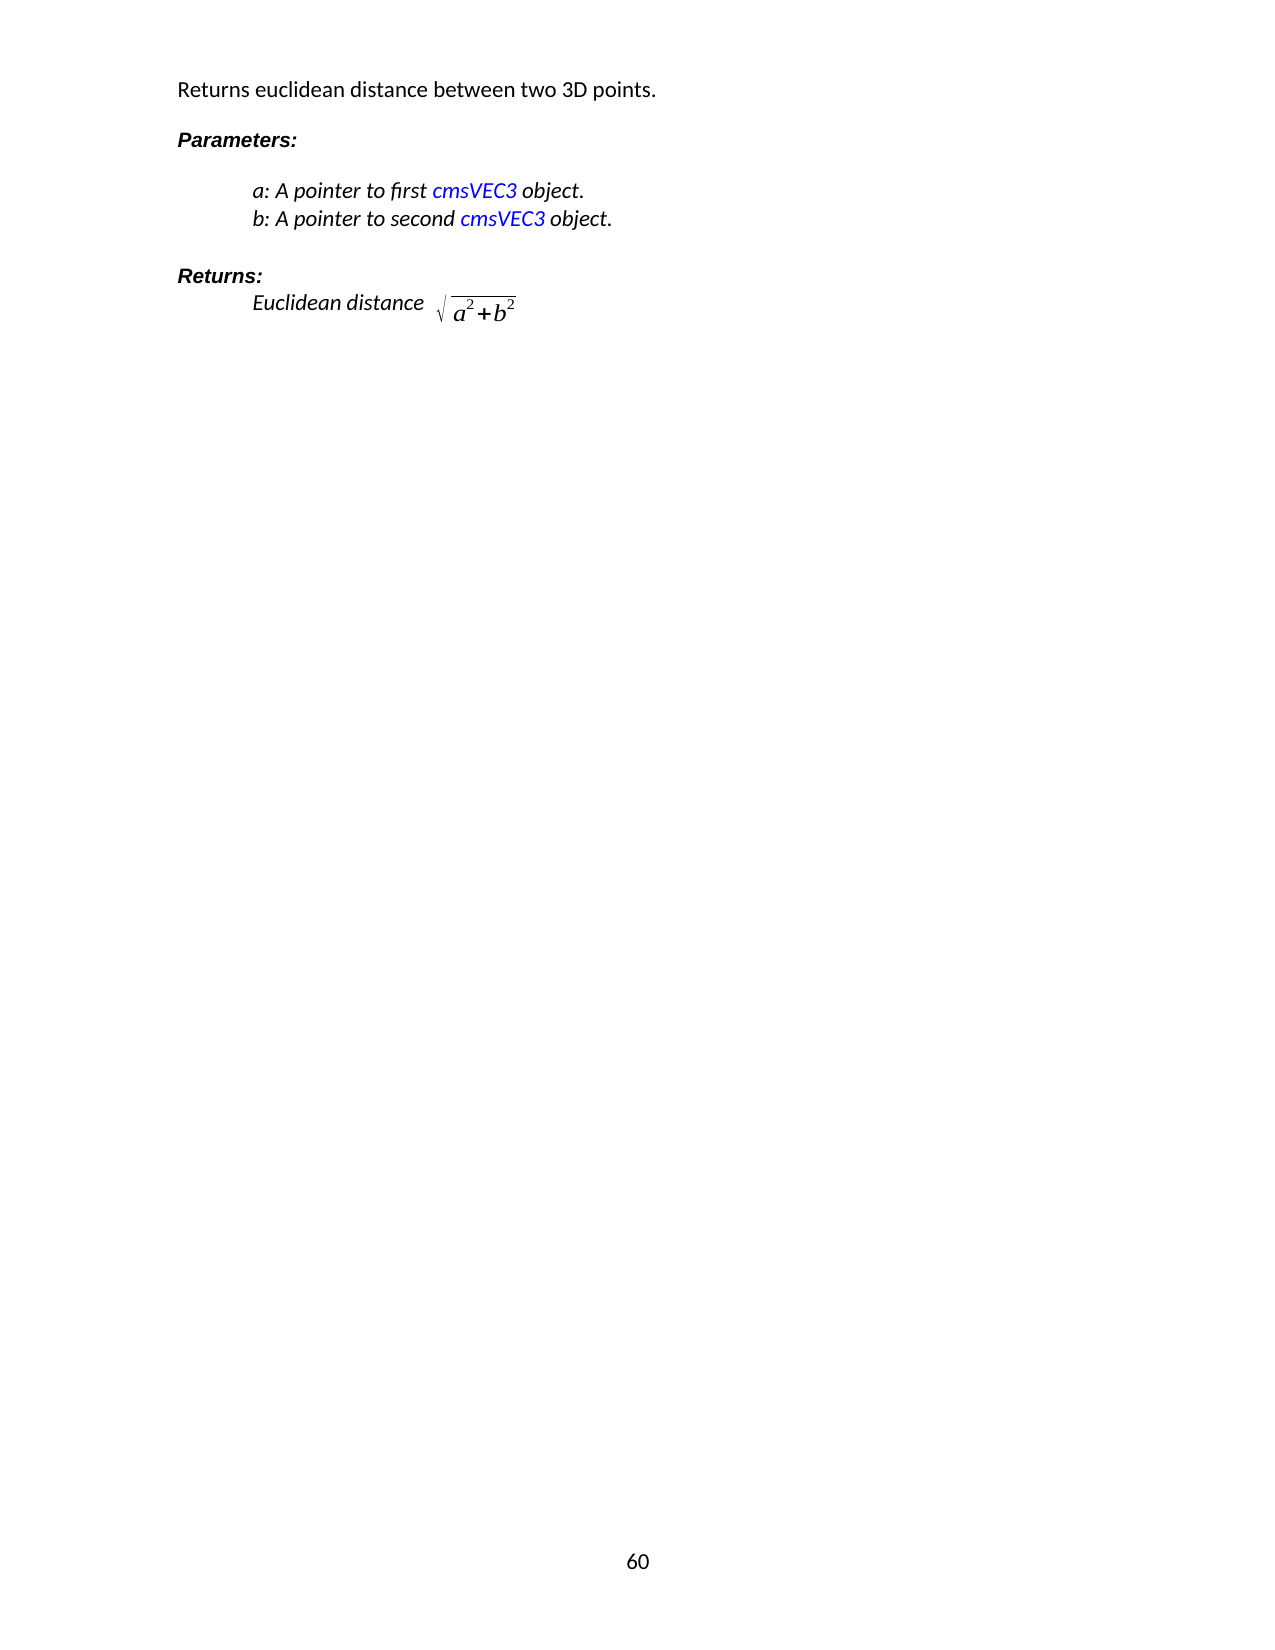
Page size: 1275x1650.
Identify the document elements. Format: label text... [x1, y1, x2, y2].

text Euclidean distance [177, 288, 1098, 327]
text Returns: [177, 264, 1098, 288]
text b: A pointer to second cmsVEC3 object. [177, 204, 1098, 232]
text Returns euclidean distance between two 3D points. [177, 75, 1098, 103]
text a: A pointer to first cmsVEC3 object. [177, 176, 1098, 204]
text Parameters: [177, 128, 1098, 152]
